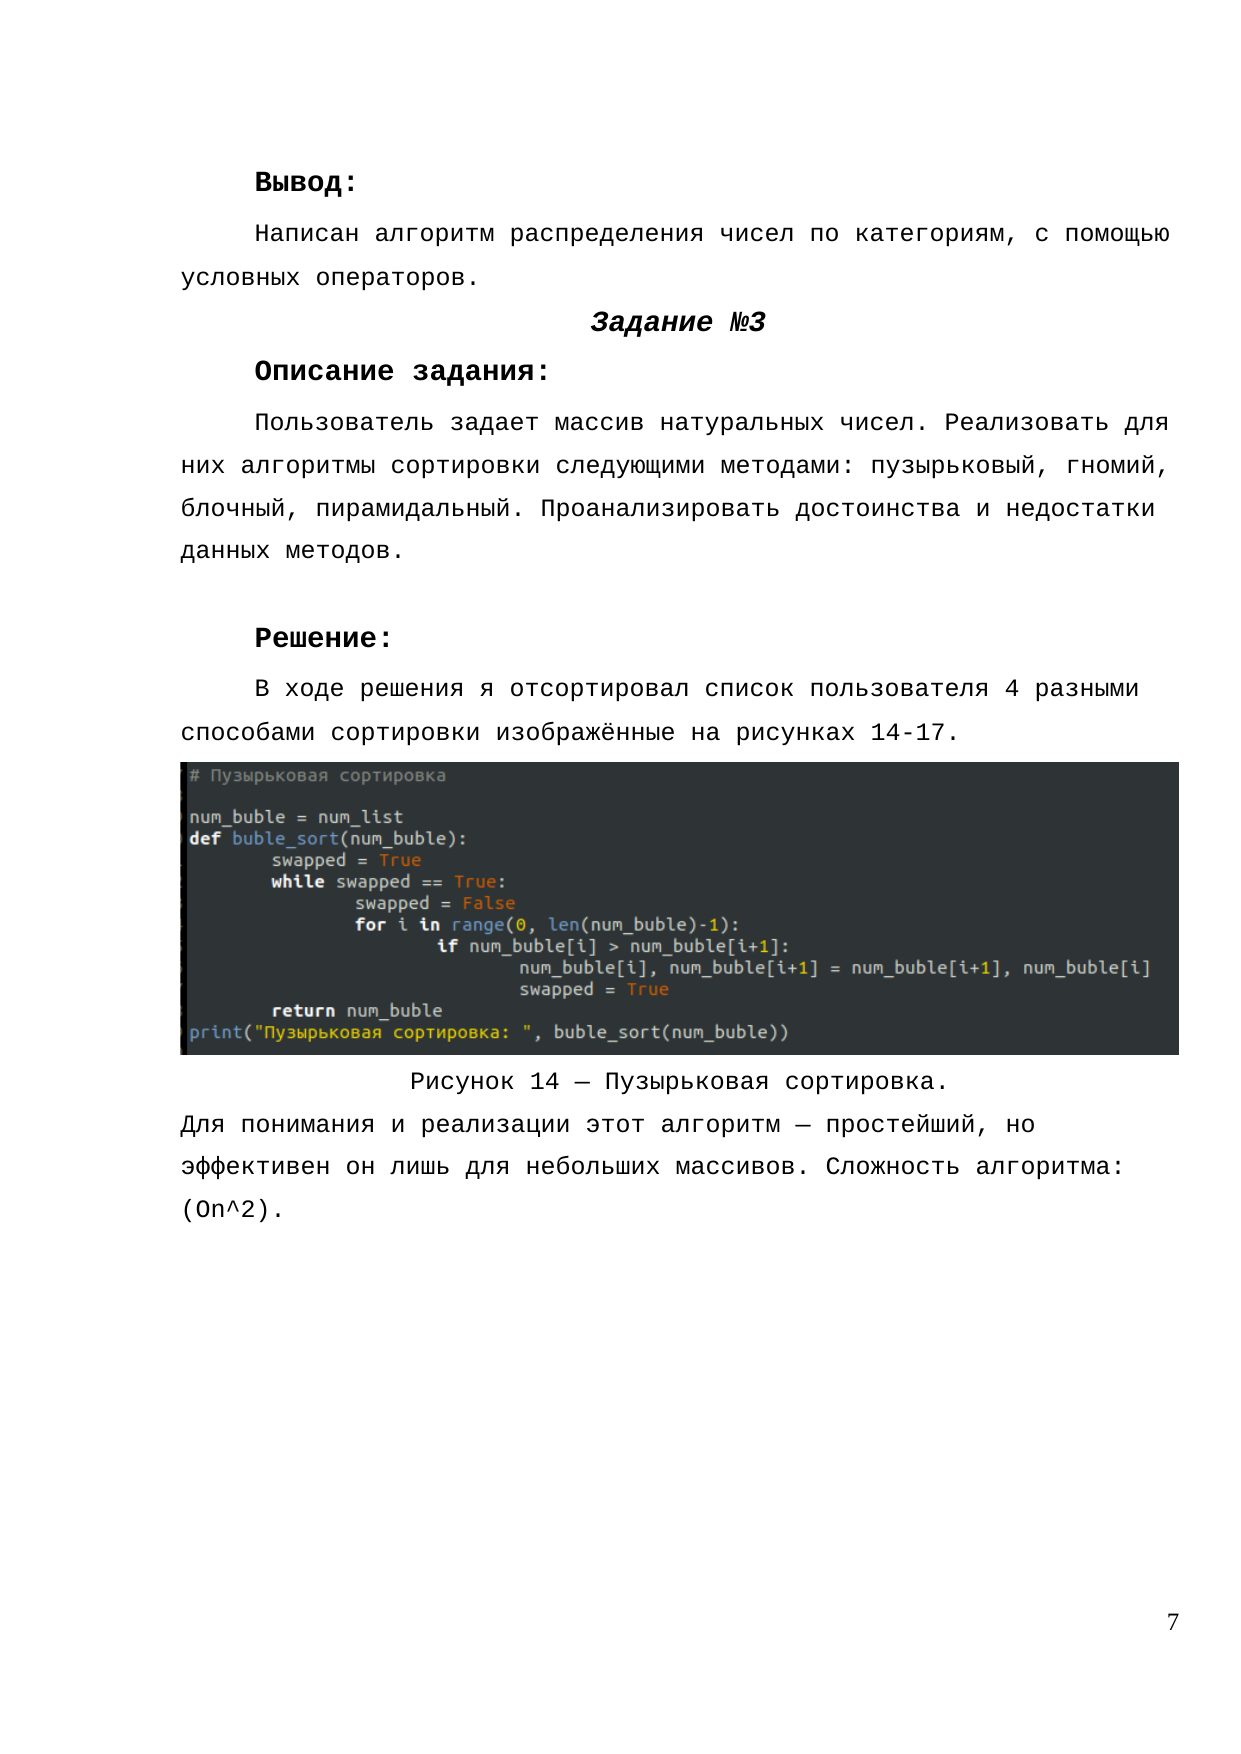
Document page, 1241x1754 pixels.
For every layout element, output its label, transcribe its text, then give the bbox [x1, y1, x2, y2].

text Решение: [180, 623, 1179, 656]
text Вывод: [180, 168, 1179, 201]
text Для понимания и реализации этот алгоритм — простейший, но эффективен он лишь для небольших массивов. Сложность алгоритма: (On^2). [180, 1111, 1179, 1225]
text В ходе решения я отсортировал список пользователя 4 разными способами сортировки изображённые на рисунках 14-17. [180, 672, 1179, 748]
text Описание задания: [180, 356, 1179, 389]
text Задание №3 [180, 307, 1179, 340]
text Пользователь задает массив натуральных чисел. Реализовать для них алгоритмы сортировки следующими методами: пузырьковый, гномий, блочный, пирамидальный. Проанализировать достоинства и недостатки данных методов. [180, 406, 1179, 566]
text Написан алгоритм распределения чисел по категориям, с помощью условных операторов. [180, 217, 1179, 293]
picture [180, 762, 1179, 1055]
text Рисунок 14 — Пузырьковая сортировка. [180, 1055, 1179, 1097]
